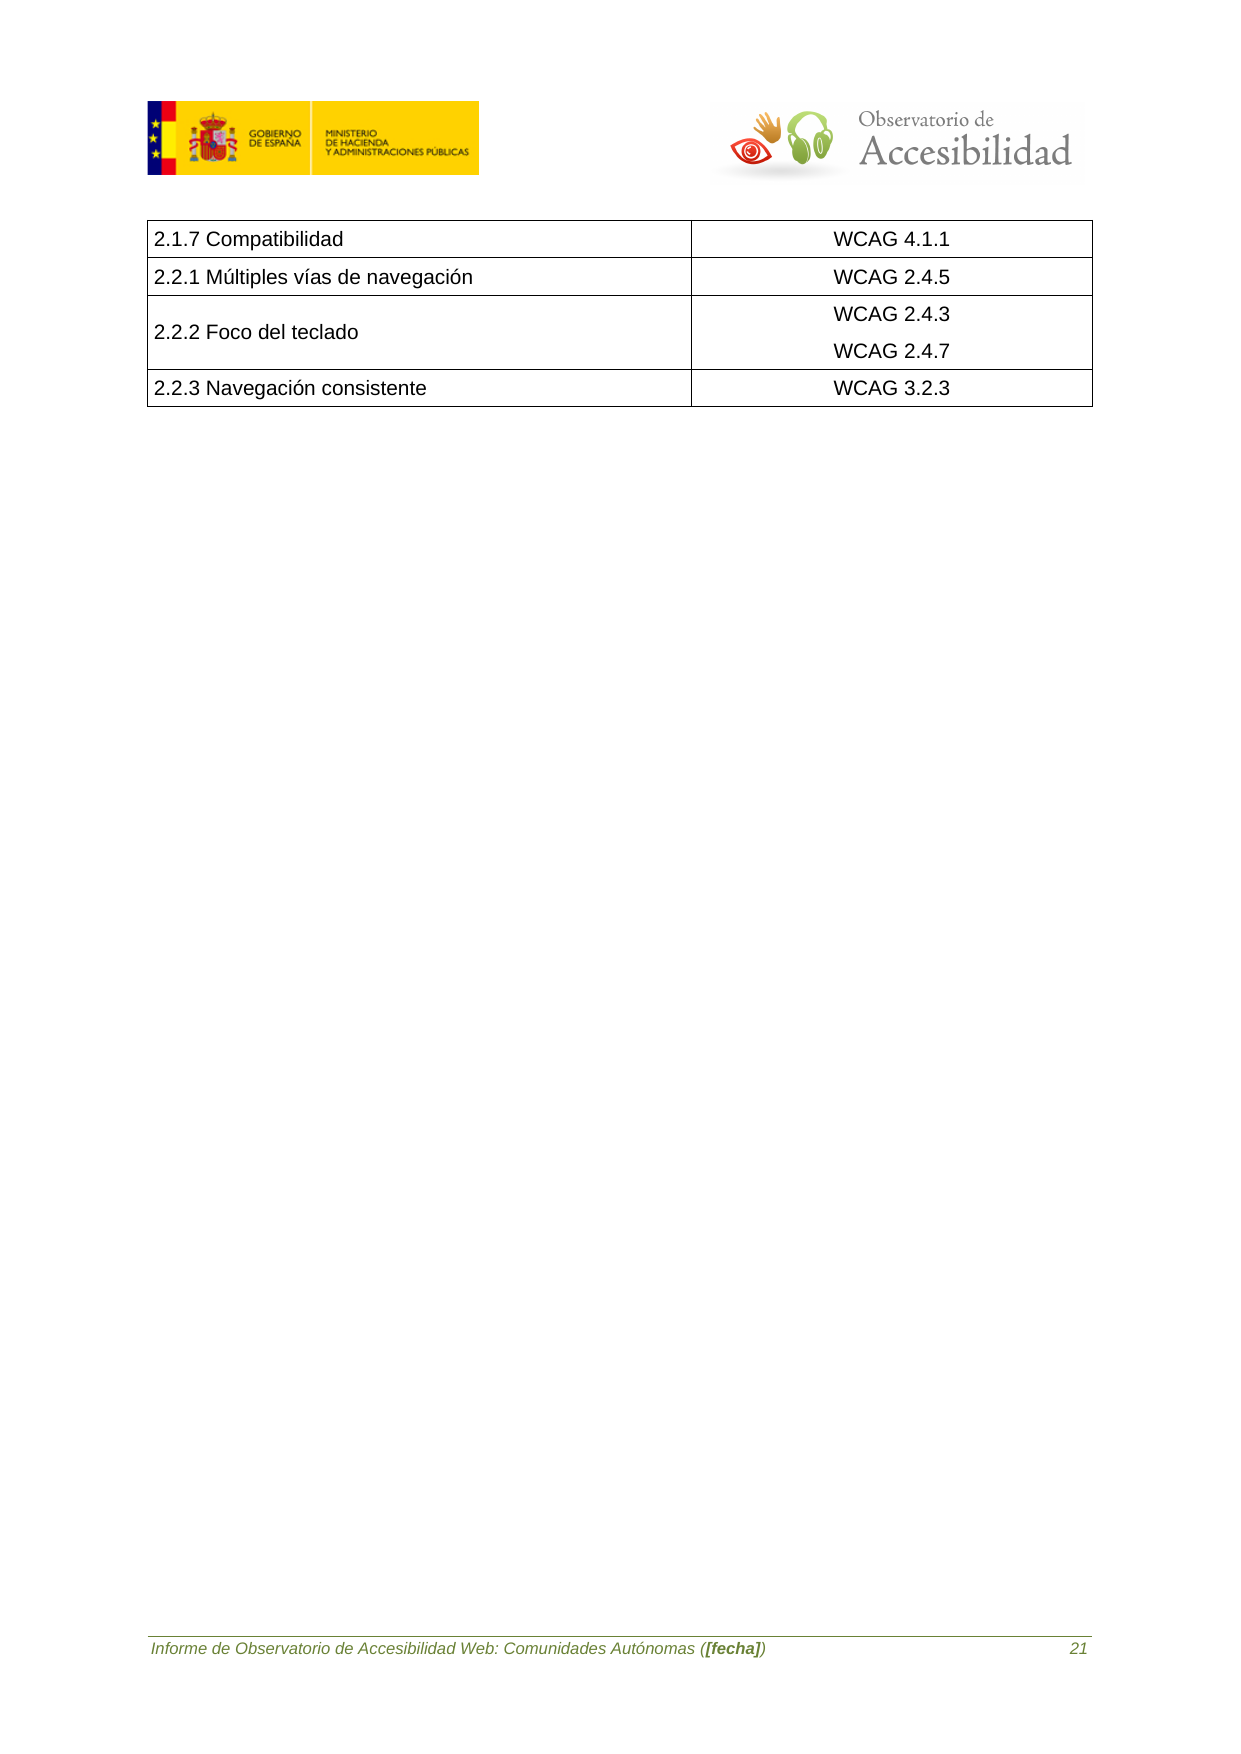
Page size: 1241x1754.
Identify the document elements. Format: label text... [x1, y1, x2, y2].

table_cell WCAG 2.4.3 WCAG 2.4.7 [692, 296, 1092, 369]
table_cell 2.2.1 Múltiples vías de navegación [148, 258, 691, 295]
table_cell 2.1.7 Compatibilidad [148, 221, 691, 257]
picture [710, 102, 1086, 185]
picture [147, 101, 479, 175]
table_cell 2.2.3 Navegación consistente [148, 370, 691, 406]
table_cell WCAG 4.1.1 [692, 221, 1092, 257]
table_cell WCAG 3.2.3 [692, 370, 1092, 406]
table_cell WCAG 2.4.5 [692, 258, 1092, 295]
table_cell 2.2.2 Foco del teclado [148, 296, 691, 369]
